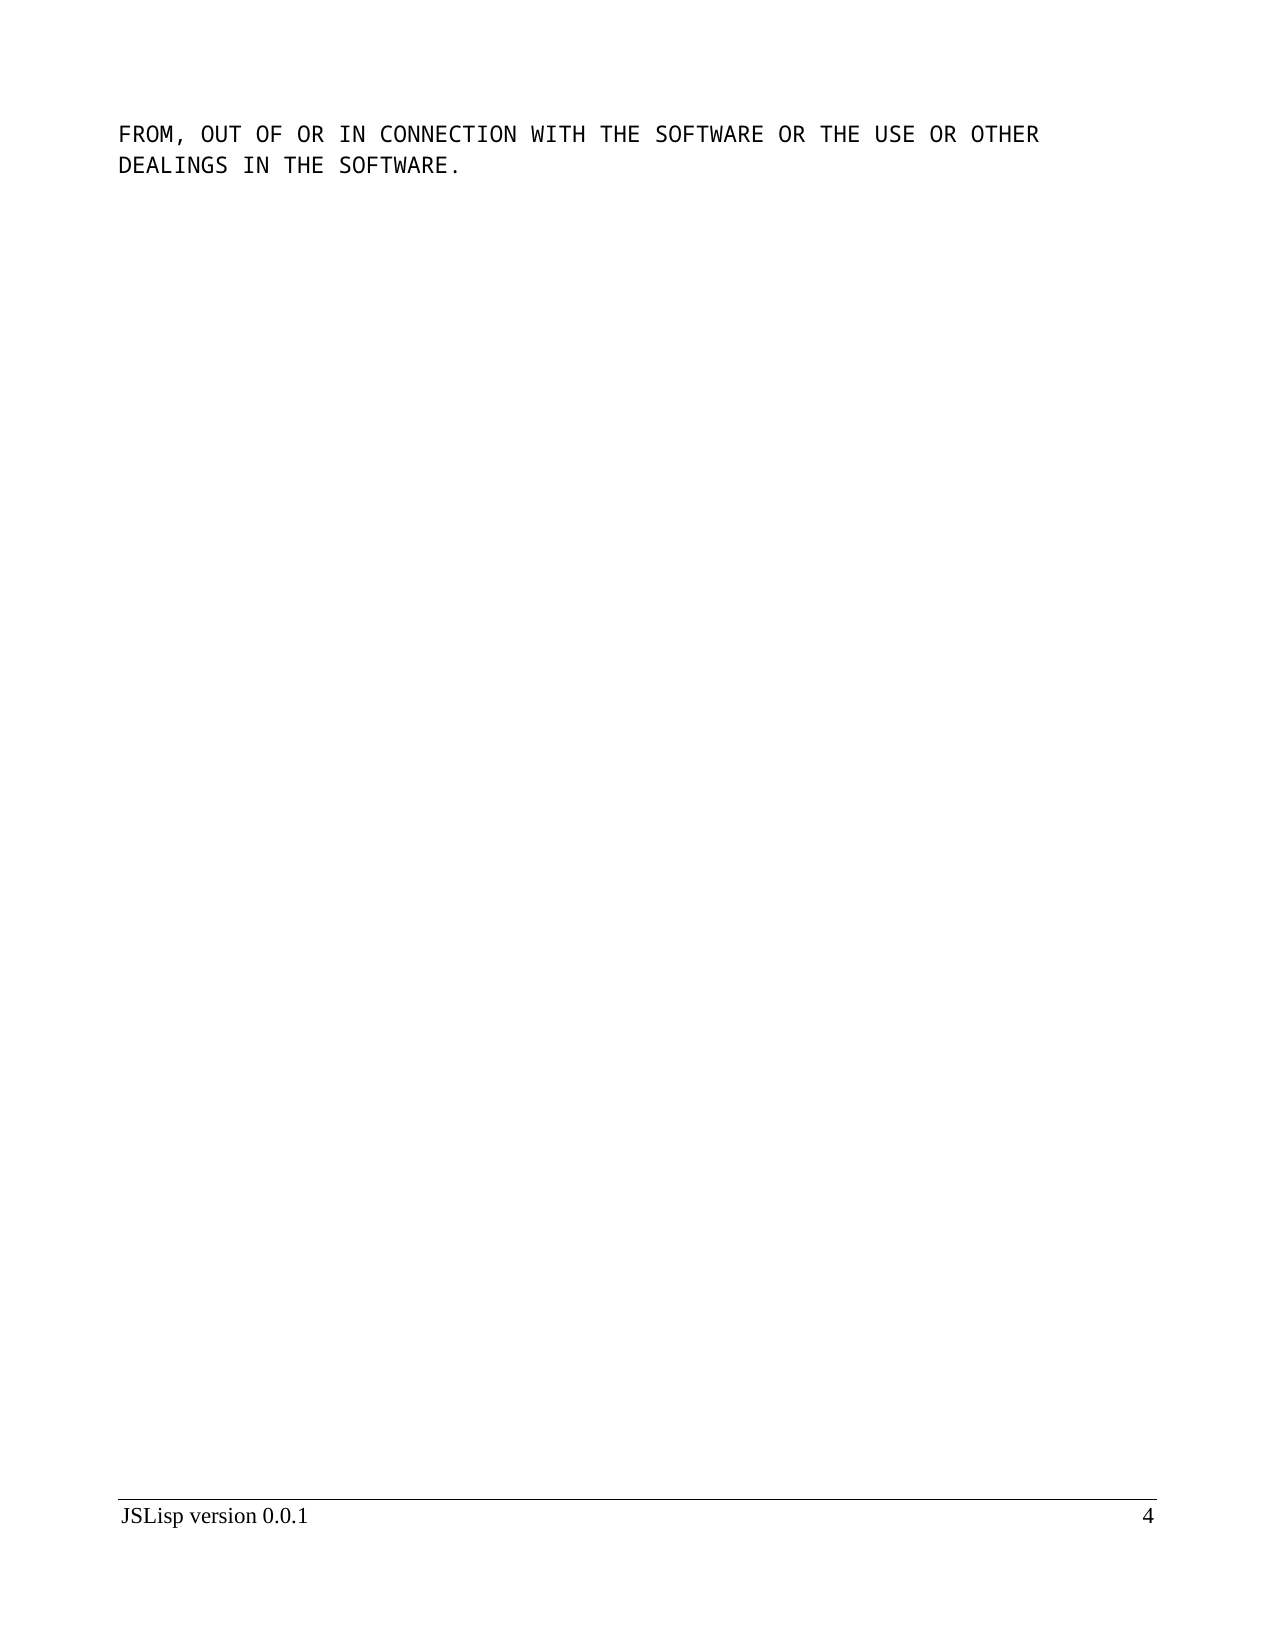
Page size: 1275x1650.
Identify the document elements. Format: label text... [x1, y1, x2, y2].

text FROM, OUT OF OR IN CONNECTION WITH THE SOFTWARE OR THE USE OR OTHER DEALINGS IN THE SOFTWARE. [118, 118, 1157, 181]
